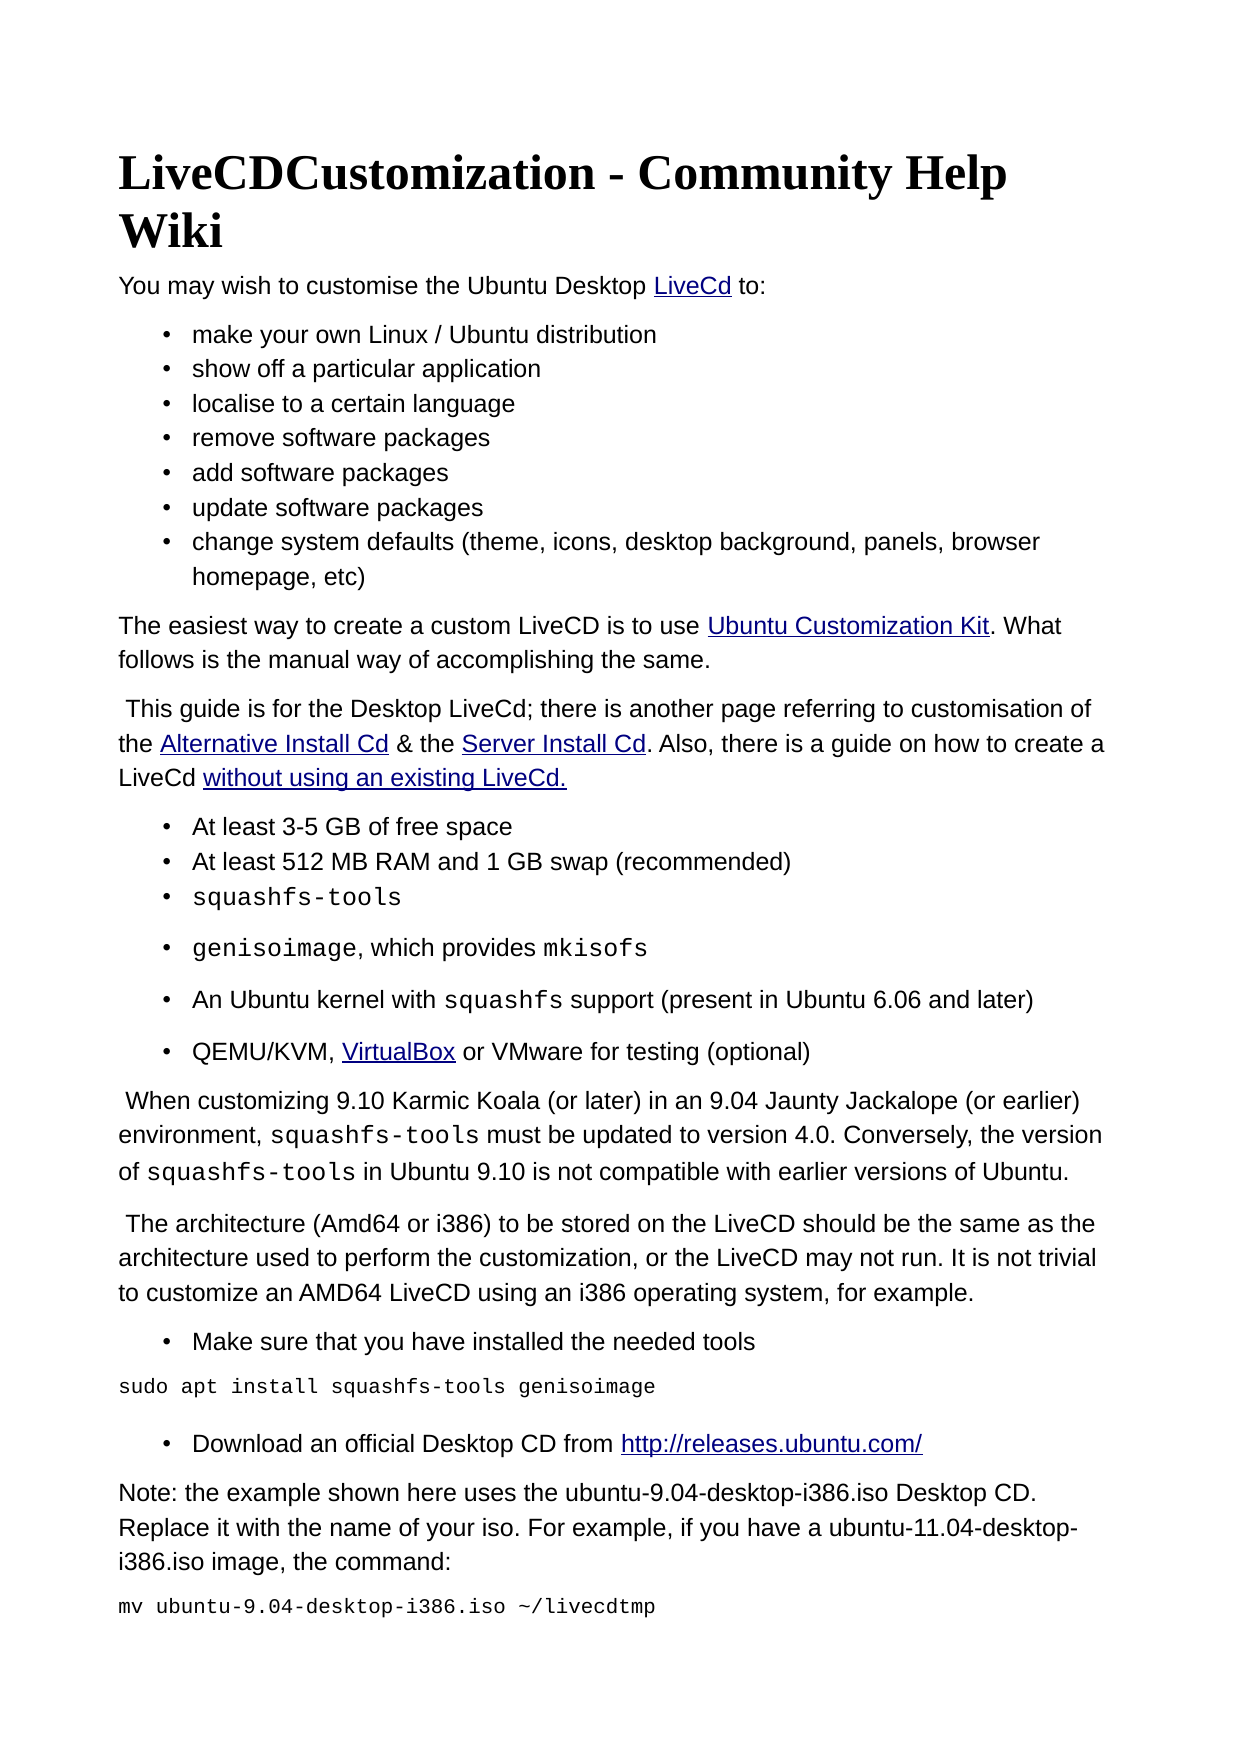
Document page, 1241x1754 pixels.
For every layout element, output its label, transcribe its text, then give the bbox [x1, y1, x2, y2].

list Download an official Desktop CD from http://releases.ubuntu.com/ [162, 1429, 1122, 1458]
list update software packages [162, 493, 1122, 521]
text The easiest way to create a custom LiveCD is to use Ubuntu Customization Kit. What follows is the manual way of accomplishing the same. [118, 611, 1122, 674]
subtitle LiveCDCustomization - Community Help Wiki [118, 143, 1122, 258]
text Note: the example shown here uses the ubuntu-9.04-desktop-i386.iso Desktop CD. Replace it with the name of your iso. For example, if you have a ubuntu-11.04-desktop-i386.iso image, the command: [118, 1478, 1122, 1576]
list show off a particular application [162, 354, 1122, 383]
text This guide is for the Desktop LiveCd; there is another page referring to customisation of the Alternative Install Cd & the Server Install Cd. Also, there is a guide on how to create a LiveCd without using an existing LiveCd. [118, 694, 1122, 792]
text You may wish to customise the Ubuntu Desktop LiveCd to: [118, 271, 1122, 299]
list Make sure that you have installed the needed tools [162, 1327, 1122, 1355]
list add software packages [162, 458, 1122, 487]
list squashfs-tools [162, 882, 1122, 912]
list An Ubuntu kernel with squashfs support (present in Ubuntu 6.06 and later) [162, 985, 1122, 1016]
text sudo apt install squashfs-tools genisoimage [118, 1376, 1122, 1399]
list At least 3-5 GB of free space [162, 812, 1122, 841]
text When customizing 9.10 Karmic Koala (or later) in an 9.04 Jaunty Jackalope (or earlier) environment, squashfs-tools must be updated to version 4.0. Conversely, the version of squashfs-tools in Ubuntu 9.10 is not compatible with earlier versions of Ubuntu. [118, 1086, 1122, 1188]
text The architecture (Amd64 or i386) to be stored on the LiveCD should be the same as the architecture used to perform the customization, or the LiveCD may not run. It is not trivial to customize an AMD64 LiveCD using an i386 operating system, for example. [118, 1208, 1122, 1306]
text mv ubuntu-9.04-desktop-i386.iso ~/livecdtmp [118, 1596, 1122, 1620]
list remove software packages [162, 423, 1122, 452]
list QEMU/KVM, VirtualBox or VMware for testing (optional) [162, 1037, 1122, 1065]
list localise to a certain language [162, 389, 1122, 418]
list At least 512 MB RAM and 1 GB swap (recommended) [162, 847, 1122, 876]
list change system defaults (theme, icons, desktop background, panels, browser homepage, etc) [162, 527, 1122, 591]
list make your own Linux / Ubuntu distribution [162, 320, 1122, 348]
list genisoimage, which provides mkisofs [162, 933, 1122, 964]
